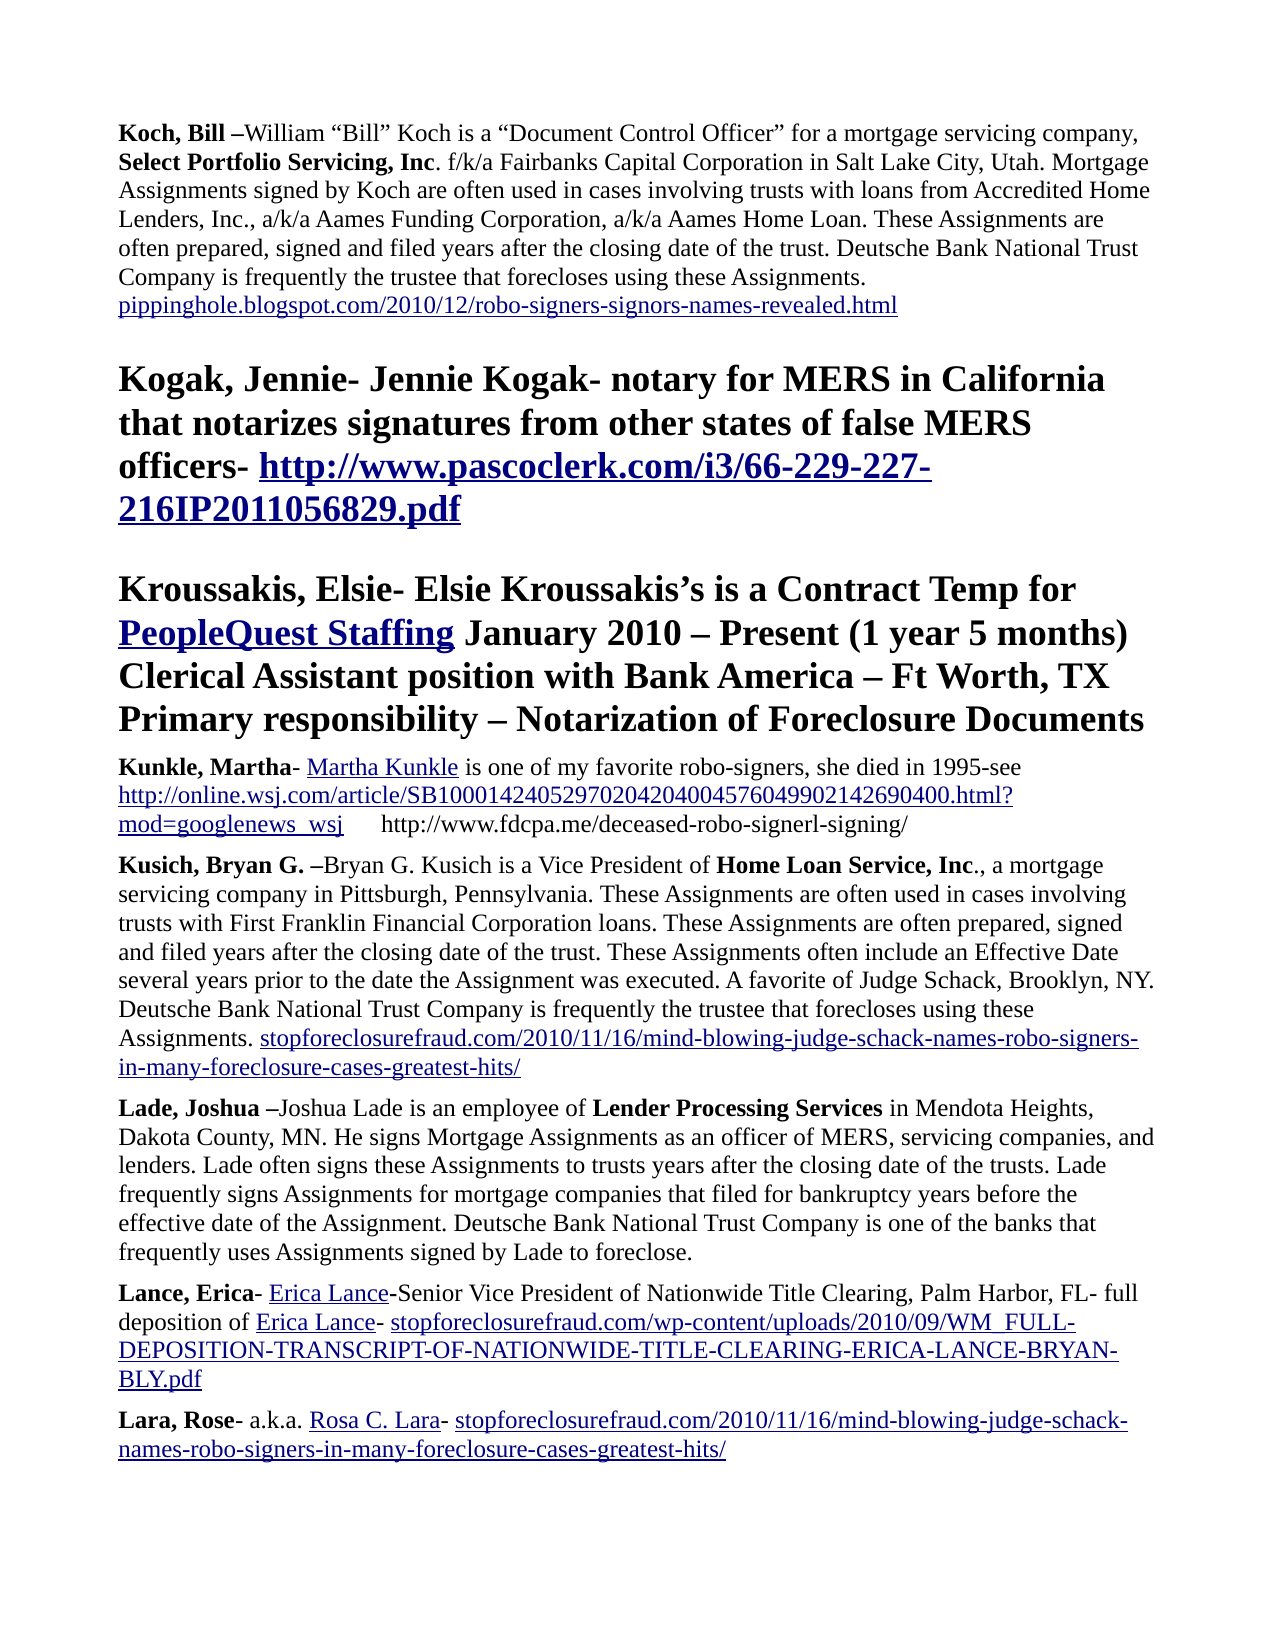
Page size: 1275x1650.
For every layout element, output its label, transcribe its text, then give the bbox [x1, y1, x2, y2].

text Kunkle, Martha- Martha Kunkle is one of my favorite robo-signers, she died in 1995-see http://online.wsj.com/article/SB10001424052970204204004576049902142690400.html?mod=googlenews_wsj http://www.fdcpa.me/deceased-robo-signerl-signing/ [118, 752, 1157, 838]
text Lade, Joshua –Joshua Lade is an employee of Lender Processing Services in Mendota Heights, Dakota County, MN. He signs Mortgage Assignments as an officer of MERS, servicing companies, and lenders. Lade often signs these Assignments to trusts years after the closing date of the trusts. Lade frequently signs Assignments for mortgage companies that filed for bankruptcy years before the effective date of the Assignment. Deutsche Bank National Trust Company is one of the banks that frequently uses Assignments signed by Lade to foreclose. [118, 1093, 1157, 1266]
subtitle Kroussakis, Elsie- Elsie Kroussakis’s is a Contract Temp for PeopleQuest Staffing January 2010 – Present (1 year 5 months) Clerical Assistant position with Bank America – Ft Worth, TX Primary responsibility – Notarization of Foreclosure Documents [118, 567, 1157, 739]
text Koch, Bill –William “Bill” Koch is a “Document Control Officer” for a mortgage servicing company, Select Portfolio Servicing, Inc. f/k/a Fairbanks Capital Corporation in Salt Lake City, Utah. Mortgage Assignments signed by Koch are often used in cases involving trusts with loans from Accredited Home Lenders, Inc., a/k/a Aames Funding Corporation, a/k/a Aames Home Loan. These Assignments are often prepared, signed and filed years after the closing date of the trust. Deutsche Bank National Trust Company is frequently the trustee that forecloses using these Assignments. pippinghole.blogspot.com/2010/12/robo-signers-signors-names-revealed.html [118, 118, 1157, 319]
subtitle Kogak, Jennie- Jennie Kogak- notary for MERS in California that notarizes signatures from other states of false MERS officers- http://www.pascoclerk.com/i3/66-229-227-216IP2011056829.pdf [118, 357, 1157, 529]
text Kusich, Bryan G. –Bryan G. Kusich is a Vice President of Home Loan Service, Inc., a mortgage servicing company in Pittsburgh, Pennsylvania. These Assignments are often used in cases involving trusts with First Franklin Financial Corporation loans. These Assignments are often prepared, signed and filed years after the closing date of the trust. These Assignments often include an Effective Date several years prior to the date the Assignment was executed. A favorite of Judge Schack, Brooklyn, NY. Deutsche Bank National Trust Company is frequently the trustee that forecloses using these Assignments. stopforeclosurefraud.com/2010/11/16/mind-blowing-judge-schack-names-robo-signers-in-many-foreclosure-cases-greatest-hits/ [118, 851, 1157, 1081]
text Lara, Rose- a.k.a. Rosa C. Lara- stopforeclosurefraud.com/2010/11/16/mind-blowing-judge-schack-names-robo-signers-in-many-foreclosure-cases-greatest-hits/ [118, 1406, 1157, 1463]
text Lance, Erica- Erica Lance-Senior Vice President of Nationwide Title Clearing, Palm Harbor, FL- full deposition of Erica Lance- stopforeclosurefraud.com/wp-content/uploads/2010/09/WM_FULL-DEPOSITION-TRANSCRIPT-OF-NATIONWIDE-TITLE-CLEARING-ERICA-LANCE-BRYAN-BLY.pdf [118, 1278, 1157, 1393]
